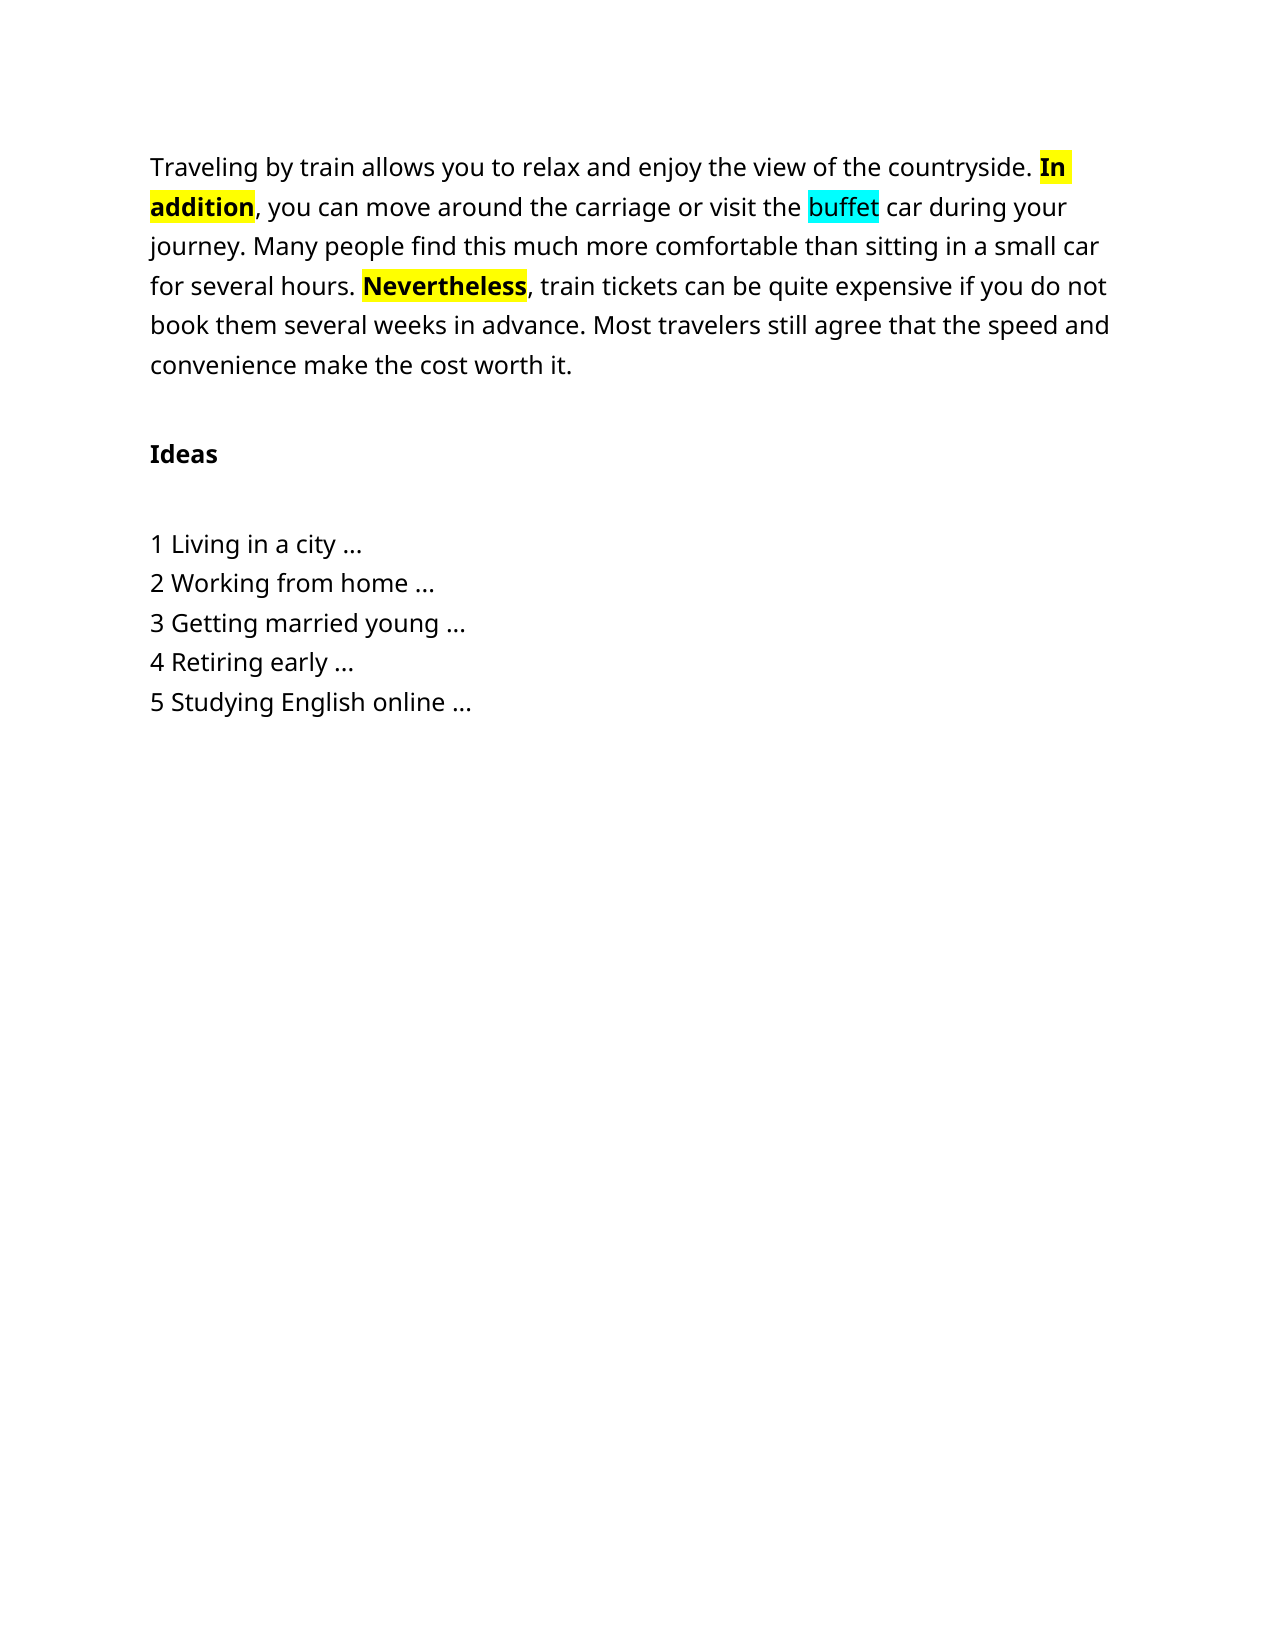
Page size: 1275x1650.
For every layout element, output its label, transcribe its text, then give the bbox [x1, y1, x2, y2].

text Traveling by train allows you to relax and enjoy the view of the countryside. In addition, you can move around the carriage or visit the buffet car during your journey. Many people find this much more comfortable than sitting in a small car for several hours. Nevertheless, train tickets can be quite expensive if you do not book them several weeks in advance. Most travelers still agree that the speed and convenience make the cost worth it. [150, 150, 1125, 381]
text 1 Living in a city ... 2 Working from home ... 3 Getting married young ... 4 Retiring early ... 5 Studying English online ... [150, 526, 1125, 718]
text Ideas [150, 437, 1125, 471]
